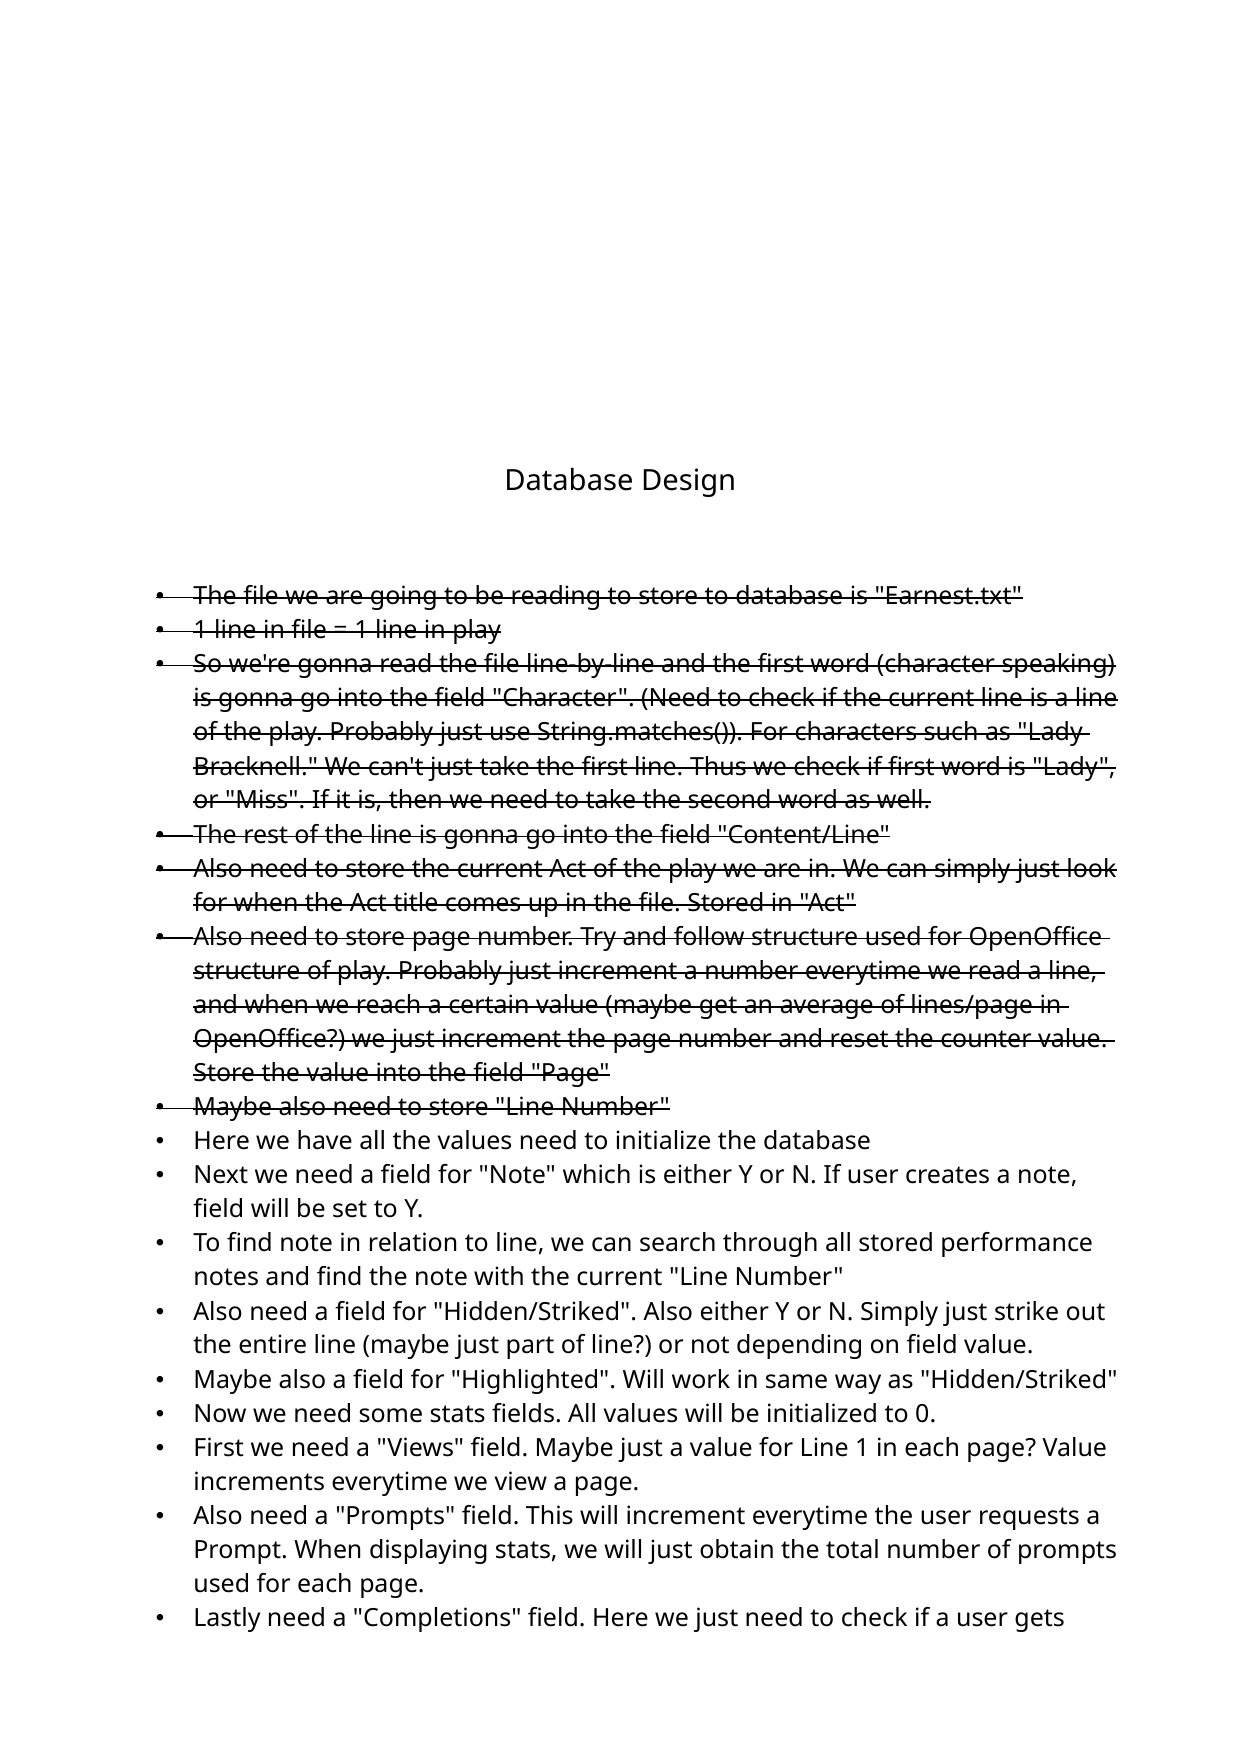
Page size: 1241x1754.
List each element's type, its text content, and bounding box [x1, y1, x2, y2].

text Database Design [118, 459, 1122, 498]
list Also need to store the current Act of the play we are in. We can simply just look for when the Act title comes up in the file. Stored in "Act" [156, 850, 1122, 918]
list The rest of the line is gonna go into the field "Content/Line" [156, 816, 1122, 850]
list So we're gonna read the file line-by-line and the first word (character speaking) is gonna go into the field "Character". (Need to check if the current line is a line of the play. Probably just use String.matches()). For characters such as "Lady Bracknell." We can't just take the first line. Thus we check if first word is "Lady", or "Miss". If it is, then we need to take the second word as well. [156, 646, 1122, 816]
list Also need to store page number. Try and follow structure used for OpenOffice structure of play. Probably just increment a number everytime we read a line, and when we reach a certain value (maybe get an average of lines/page in OpenOffice?) we just increment the page number and reset the counter value. Store the value into the field "Page" [156, 918, 1122, 1089]
list Next we need a field for "Note" which is either Y or N. If user creates a note, field will be set to Y. [156, 1157, 1122, 1225]
list Now we need some stats fields. All values will be initialized to 0. [156, 1395, 1122, 1429]
list Maybe also need to store "Line Number" [156, 1089, 1122, 1123]
list 1 line in file = 1 line in play [156, 612, 1122, 646]
list First we need a "Views" field. Maybe just a value for Line 1 in each page? Value increments everytime we view a page. [156, 1429, 1122, 1497]
list Maybe also a field for "Highlighted". Will work in same way as "Hidden/Striked" [156, 1361, 1122, 1395]
list Lastly need a "Completions" field. Here we just need to check if a user gets [156, 1600, 1122, 1634]
list The file we are going to be reading to store to database is "Earnest.txt" [156, 578, 1122, 612]
list Also need a field for "Hidden/Striked". Also either Y or N. Simply just strike out the entire line (maybe just part of line?) or not depending on field value. [156, 1293, 1122, 1361]
list To find note in relation to line, we can search through all stored performance notes and find the note with the current "Line Number" [156, 1225, 1122, 1293]
list Also need a "Prompts" field. This will increment everytime the user requests a Prompt. When displaying stats, we will just obtain the total number of prompts used for each page. [156, 1497, 1122, 1600]
list Here we have all the values need to initialize the database [156, 1123, 1122, 1157]
